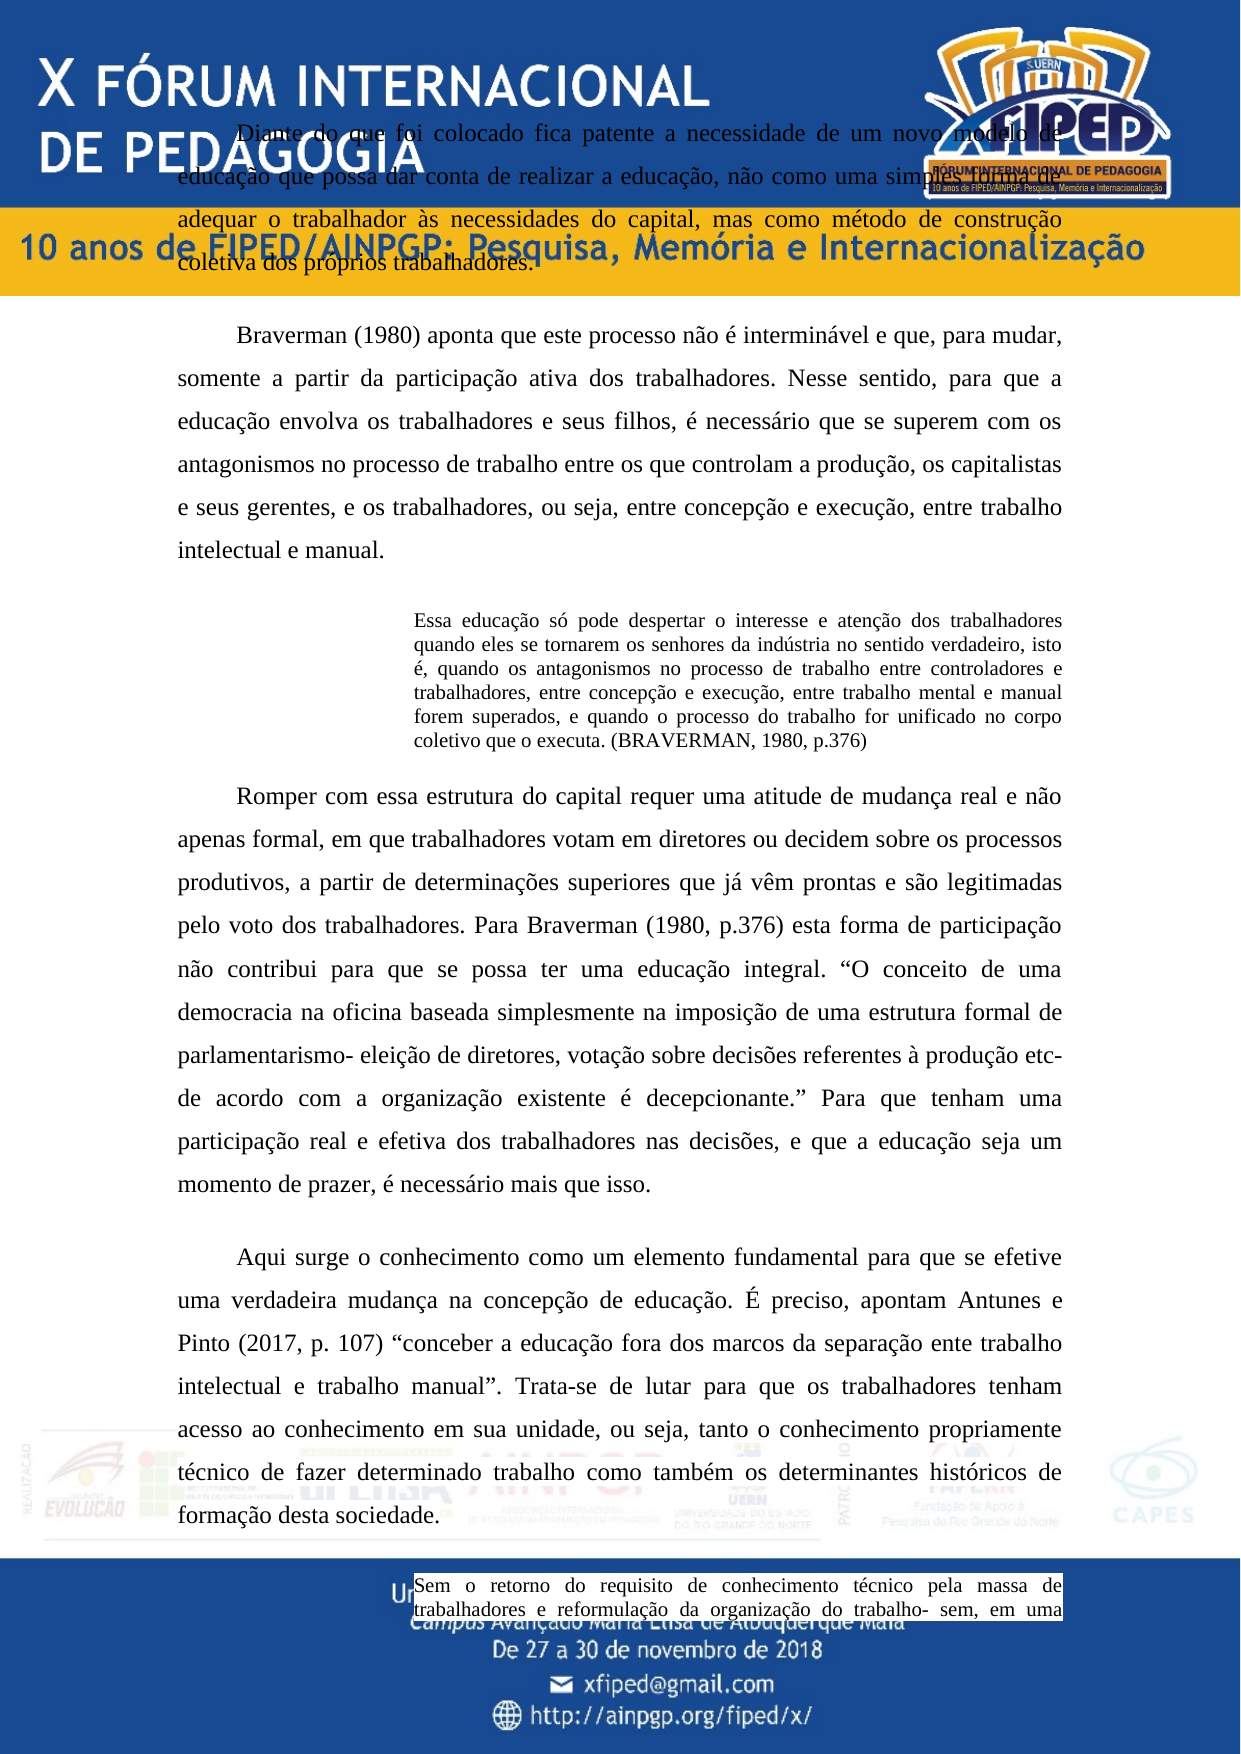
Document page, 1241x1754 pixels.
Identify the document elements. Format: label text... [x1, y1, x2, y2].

text Romper com essa estrutura do capital requer uma atitude de mudança real e não apenas formal, em que trabalhadores votam em diretores ou decidem sobre os processos produtivos, a partir de determinações superiores que já vêm prontas e são legitimadas pelo voto dos trabalhadores. Para Braverman (1980, p.376) esta forma de participação não contribui para que se possa ter uma educação integral. “O conceito de uma democracia na oficina baseada simplesmente na imposição de uma estrutura formal de parlamentarismo- eleição de diretores, votação sobre decisões referentes à produção etc- de acordo com a organização existente é decepcionante.” Para que tenham uma participação real e efetiva dos trabalhadores nas decisões, e que a educação seja um momento de prazer, é necessário mais que isso. [177, 781, 1063, 1198]
picture [0, 0, 1241, 296]
picture [0, 1404, 1241, 1754]
text Essa educação só pode despertar o interesse e atenção dos trabalhadores quando eles se tornarem os senhores da indústria no sentido verdadeiro, isto é, quando os antagonismos no processo de trabalho entre controladores e trabalhadores, entre concepção e execução, entre trabalho mental e manual forem superados, e quando o processo do trabalho for unificado no corpo coletivo que o executa. (BRAVERMAN, 1980, p.376) [413, 608, 1063, 752]
text Aqui surge o conhecimento como um elemento fundamental para que se efetive uma verdadeira mudança na concepção de educação. É preciso, apontam Antunes e Pinto (2017, p. 107) “conceber a educação fora dos marcos da separação ente trabalho intelectual e trabalho manual”. Trata-se de lutar para que os trabalhadores tenham acesso ao conhecimento em sua unidade, ou seja, tanto o conhecimento propriamente técnico de fazer determinado trabalho como também os determinantes históricos de formação desta sociedade. [177, 1242, 1063, 1404]
text Braverman (1980) aponta que este processo não é interminável e que, para mudar, somente a partir da participação ativa dos trabalhadores. Nesse sentido, para que a educação envolva os trabalhadores e seus filhos, é necessário que se superem com os antagonismos no processo de trabalho entre os que controlam a produção, os capitalistas e seus gerentes, e os trabalhadores, ou seja, entre concepção e execução, entre trabalho intelectual e manual. [177, 320, 1063, 564]
